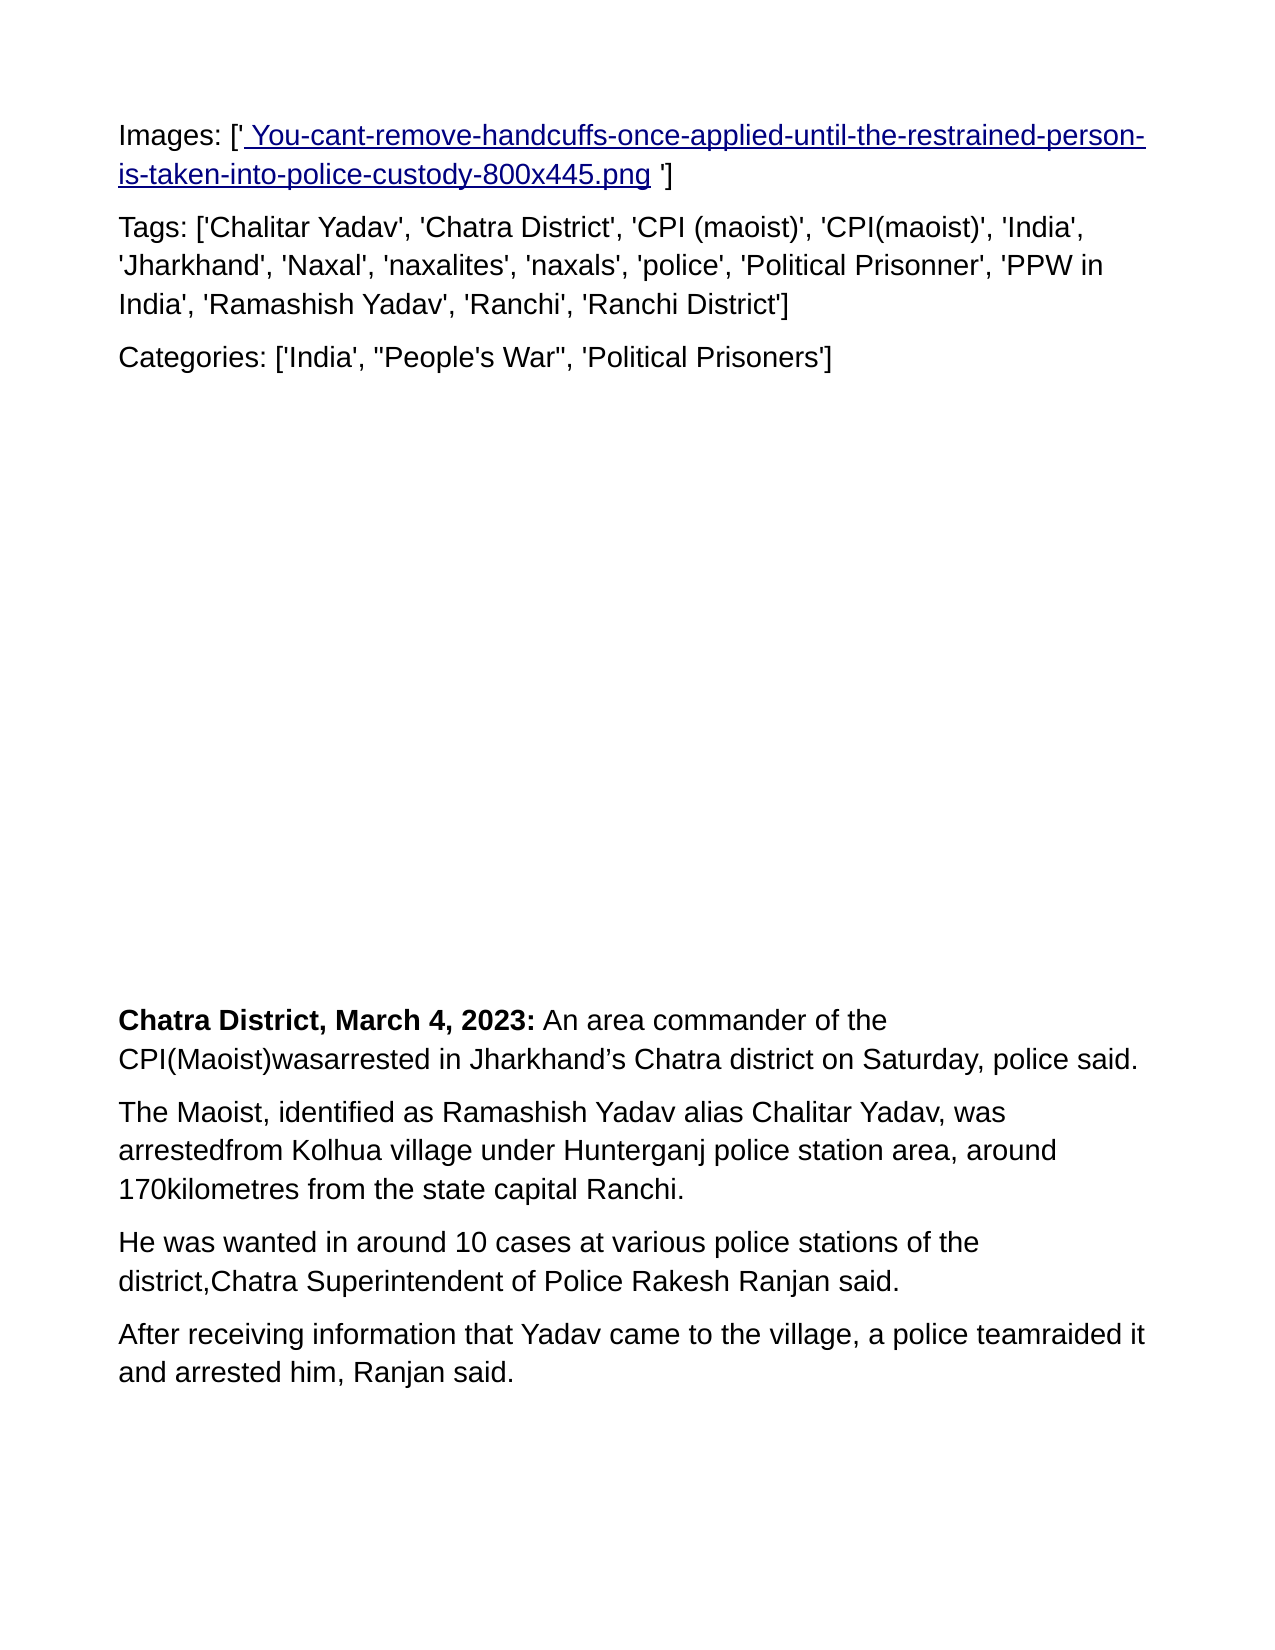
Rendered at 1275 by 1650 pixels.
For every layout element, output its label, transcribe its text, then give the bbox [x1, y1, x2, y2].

text Images: [' You-cant-remove-handcuffs-once-applied-until-the-restrained-person-is-taken-into-police-custody-800x445.png '] [118, 118, 1157, 190]
text The Maoist, identified as Ramashish Yadav alias Chalitar Yadav, was arrestedfrom Kolhua village under Hunterganj police station area, around 170kilometres from the state capital Ranchi. [118, 1095, 1157, 1206]
text Source : https://theprint.in/india/cpimaoist-area-commander-held-in-> jharkhand/1418592/ [177, 1408, 1098, 1437]
text Categories: ['India', "People's War", 'Political Prisoners'] [118, 340, 1157, 373]
text Tags: ['Chalitar Yadav', 'Chatra District', 'CPI (maoist)', 'CPI(maoist)', 'India', 'Jharkhand', 'Naxal', 'naxalites', 'naxals', 'police', 'Political Prisonner', 'PPW in India', 'Ramashish Yadav', 'Ranchi', 'Ranchi District'] [118, 210, 1157, 320]
text He was wanted in around 10 cases at various police stations of the district,Chatra Superintendent of Police Rakesh Ranjan said. [118, 1225, 1157, 1297]
text After receiving information that Yadav came to the village, a police teamraided it and arrested him, Ranjan said. [118, 1317, 1157, 1389]
text Chatra District, March 4, 2023: An area commander of the CPI(Maoist)wasarrested in Jharkhand’s Chatra district on Saturday, police said. [118, 393, 1157, 1075]
